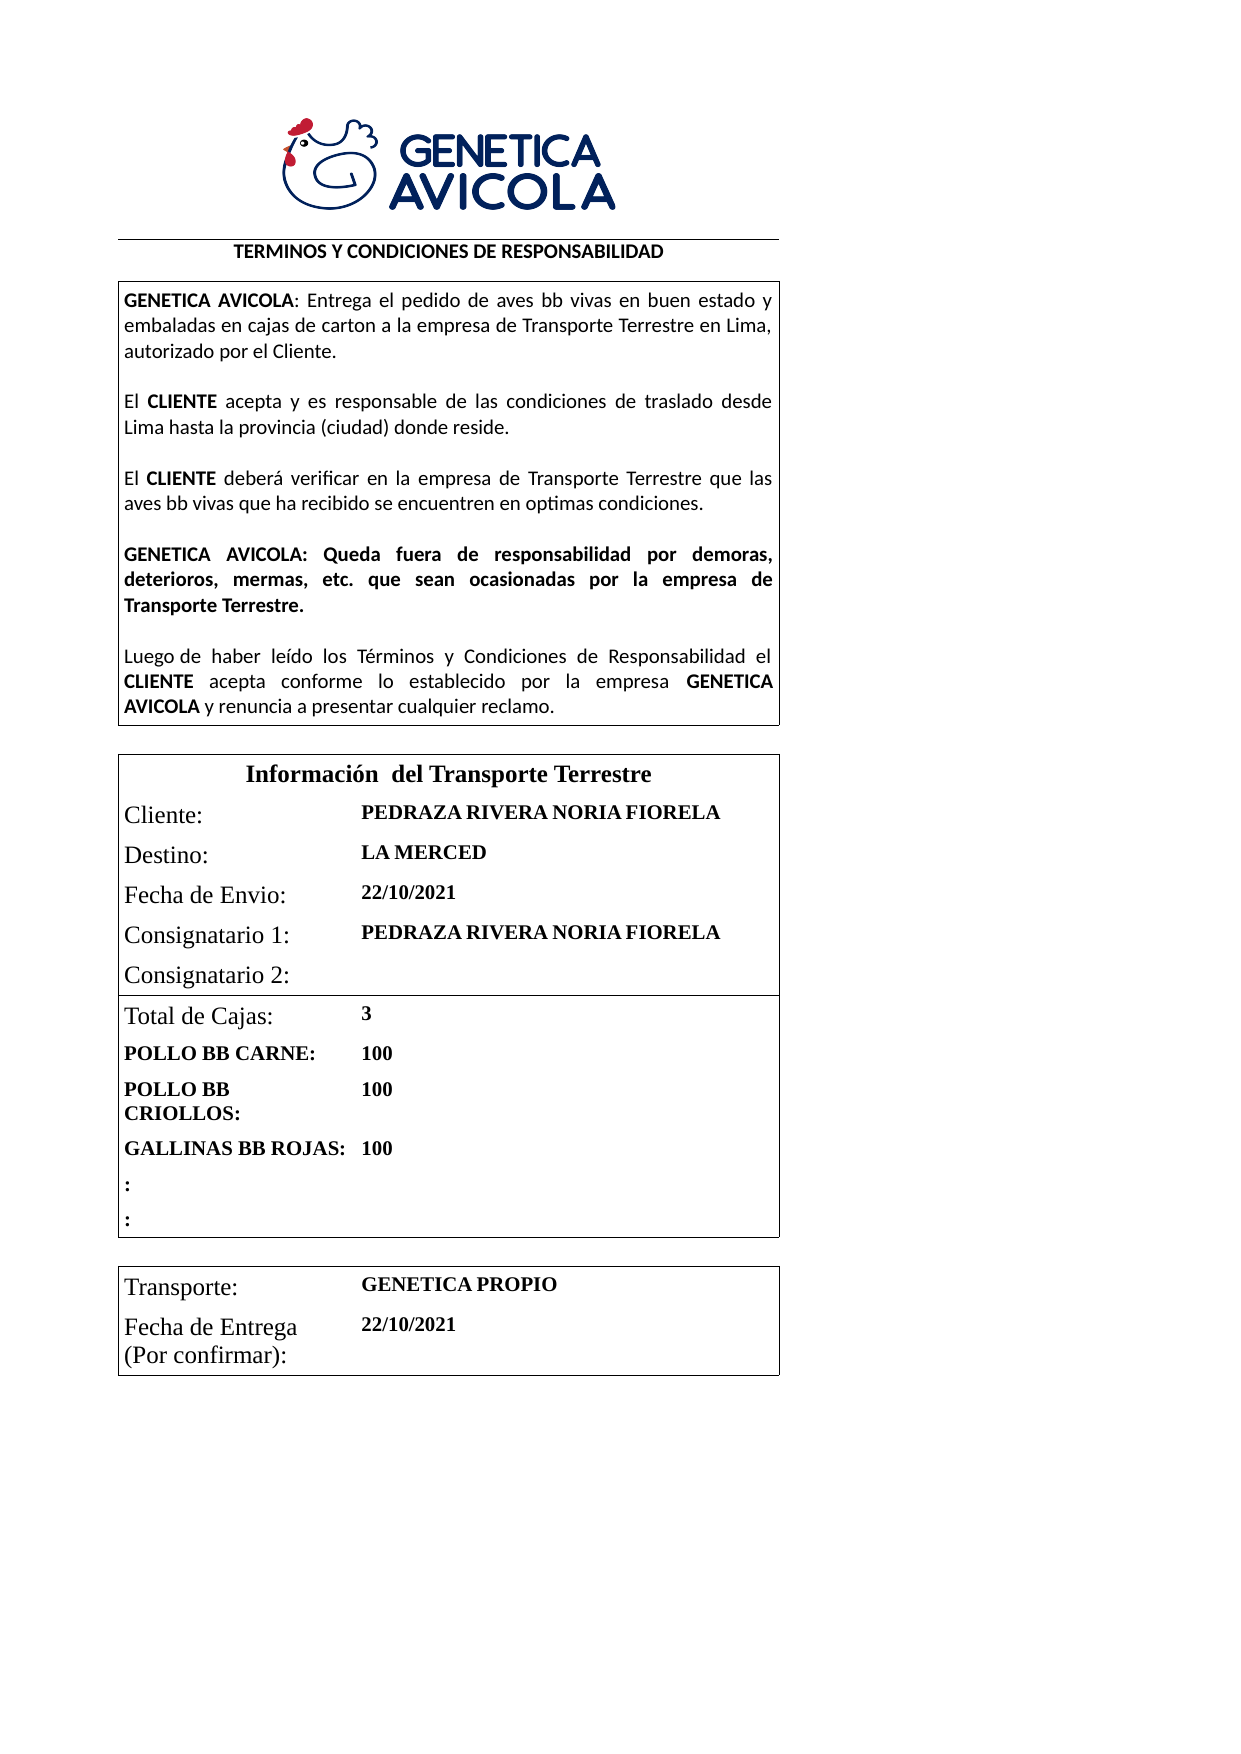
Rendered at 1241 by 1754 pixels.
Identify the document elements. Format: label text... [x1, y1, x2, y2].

table_cell [356, 1201, 779, 1237]
table_cell [356, 955, 779, 995]
table_cell 3 [356, 996, 779, 1035]
table_cell PEDRAZA RIVERA NORIA FIORELA [356, 915, 779, 955]
table_cell 100 [356, 1035, 779, 1071]
table_header Información del Transporte Terrestre [119, 755, 779, 794]
table_cell LA MERCED [356, 834, 779, 874]
table_cell [356, 1166, 779, 1201]
table_cell GENETICA PROPIO [356, 1267, 779, 1306]
table_header TERMINOS Y CONDICIONES DE RESPONSABILIDAD [118, 240, 779, 281]
table_cell [356, 1238, 779, 1266]
table_cell GENETICA AVICOLA: Entrega el pedido de aves bb vivas en buen estado y embaladas en cajas de carton a la empresa de Transporte Terrestre en Lima, autorizado por el Cliente. El CLIENTE acepta y es responsable de las condiciones de traslado desde Lima hasta la provincia (ciudad) donde reside. El CLIENTE deberá verificar en la empresa de Transporte Terrestre que las aves bb vivas que ha recibido se encuentren en optimas condiciones. GENETICA AVICOLA: Queda fuera de responsabilidad por demoras, deterioros, mermas, etc. que sean ocasionadas por la empresa de Transporte Terrestre. Luego de haber leído los Términos y Condiciones de Responsabilidad el CLIENTE acepta conforme lo establecido por la empresa GENETICA AVICOLA y renuncia a presentar cualquier reclamo. [119, 282, 779, 725]
table_cell : [119, 1201, 356, 1237]
table_cell POLLO BB CARNE: [119, 1035, 356, 1071]
table_cell Cliente: [119, 794, 356, 834]
table_cell 100 [356, 1130, 779, 1166]
table_cell GALLINAS BB ROJAS: [119, 1130, 356, 1166]
table_cell Fecha de Entrega (Por confirmar): [119, 1306, 356, 1375]
table_cell 22/10/2021 [356, 1306, 779, 1375]
table_cell Destino: [119, 834, 356, 874]
table_cell POLLO BB CRIOLLOS: [119, 1071, 356, 1130]
table_cell 22/10/2021 [356, 874, 779, 914]
table_cell 100 [356, 1071, 779, 1130]
table_cell Transporte: [119, 1267, 356, 1306]
table_cell Total de Cajas: [119, 996, 356, 1035]
table_cell [118, 1238, 356, 1266]
table_cell Fecha de Envio: [119, 874, 356, 914]
table_cell Consignatario 1: [119, 915, 356, 955]
picture [282, 118, 616, 210]
table_cell PEDRAZA RIVERA NORIA FIORELA [356, 794, 779, 834]
table_cell : [119, 1166, 356, 1201]
table_cell Consignatario 2: [119, 955, 356, 995]
